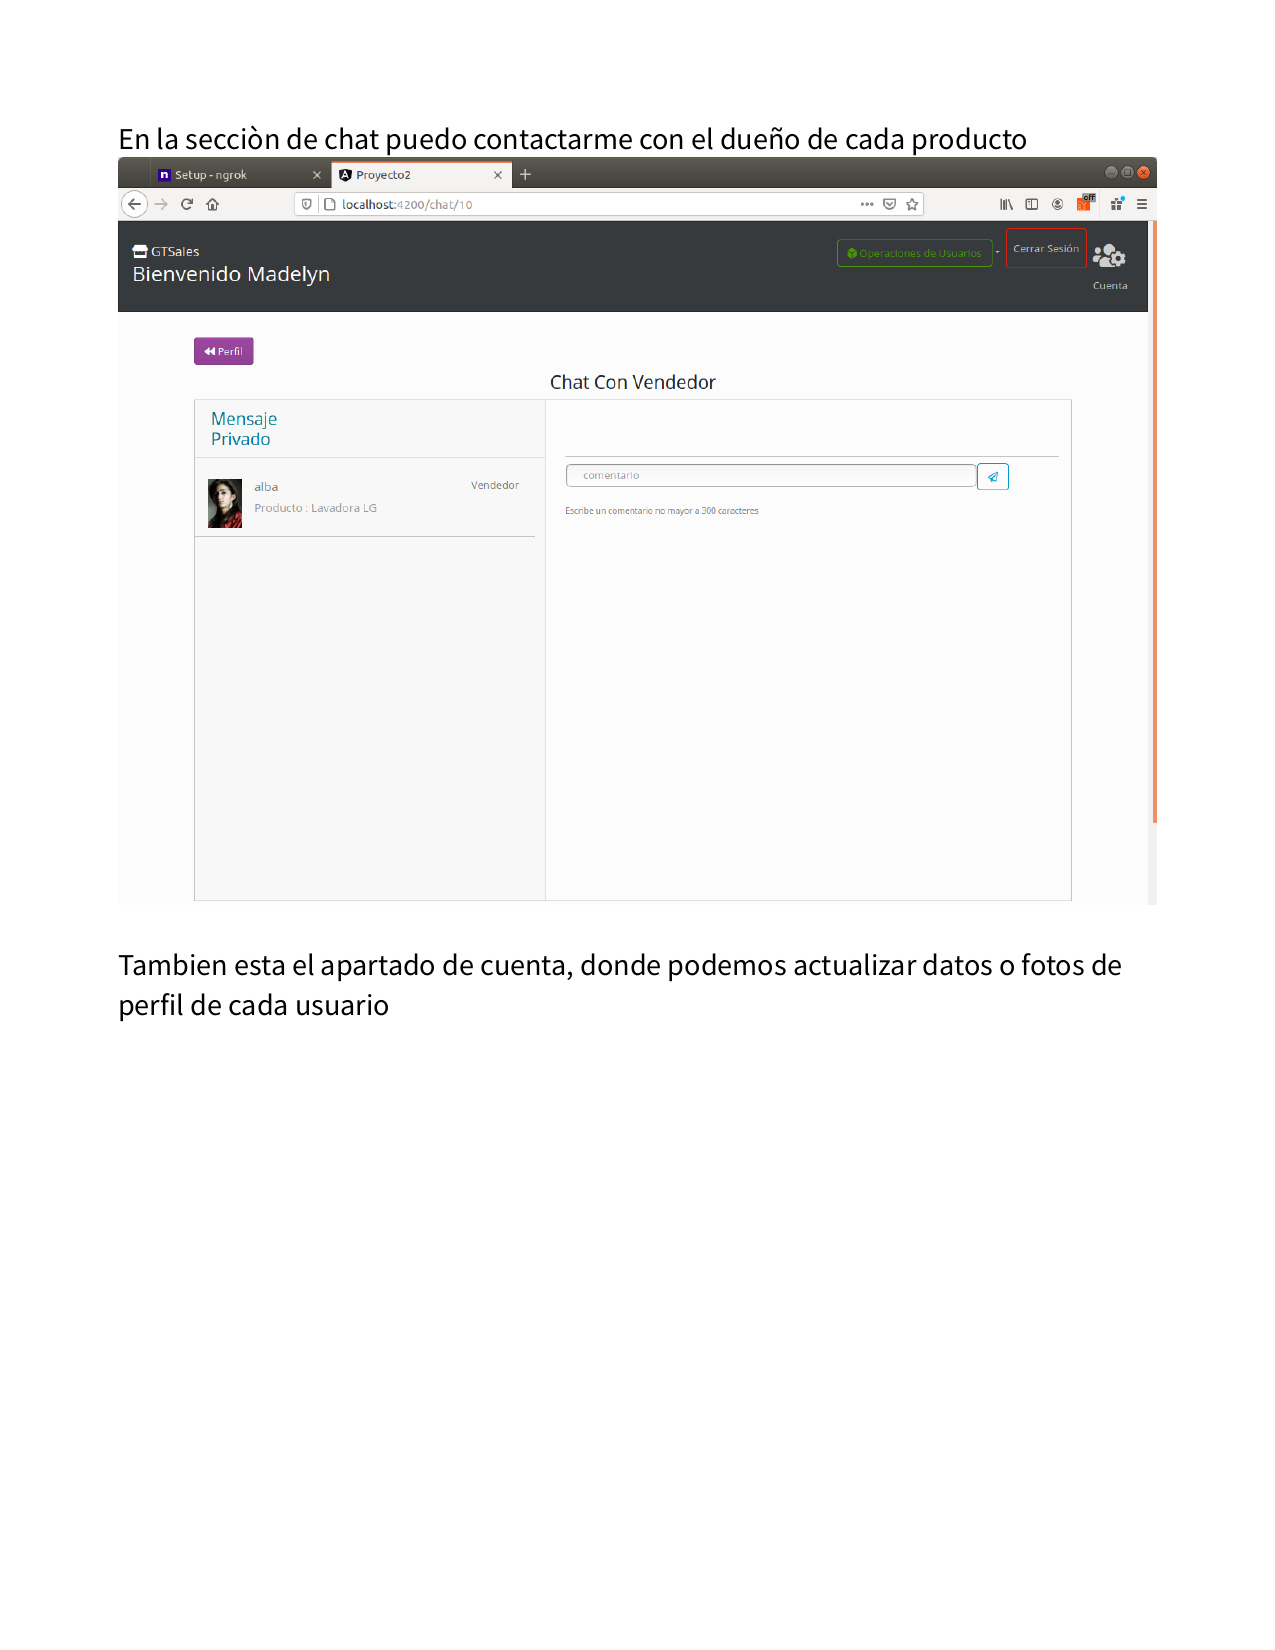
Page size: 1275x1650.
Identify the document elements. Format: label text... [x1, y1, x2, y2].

text Tambien esta el apartado de cuenta, donde podemos actualizar datos o fotos de perfil de cada usuario [118, 944, 1157, 1023]
text En la secciòn de chat puedo contactarme con el dueño de cada producto [118, 118, 1157, 157]
picture [118, 157, 1157, 905]
